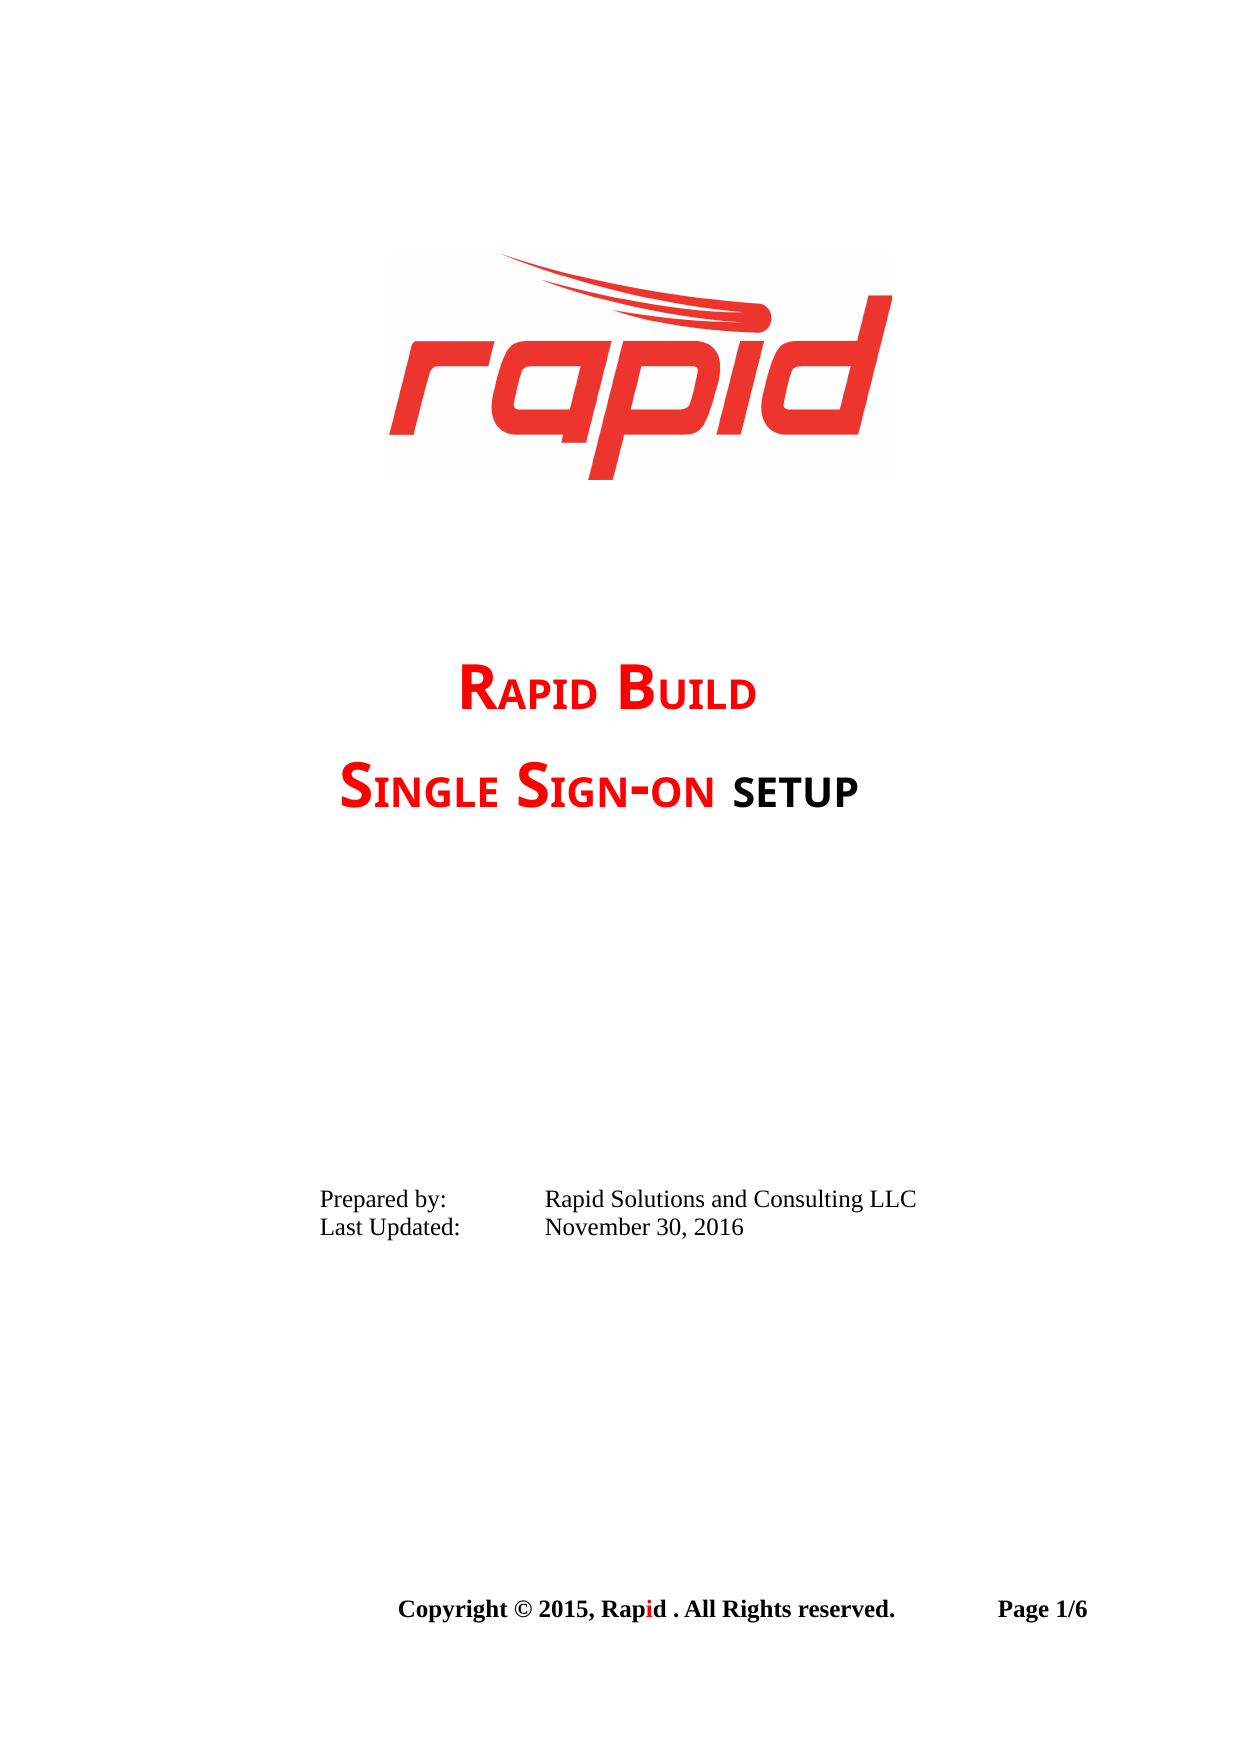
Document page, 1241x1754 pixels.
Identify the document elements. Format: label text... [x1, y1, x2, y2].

text Last Updated: November 30, 2016 [244, 1212, 1087, 1241]
text Prepared by: Rapid Solutions and Consulting LLC [319, 1184, 1087, 1212]
picture [389, 254, 893, 480]
title Single Sign-on setup [169, 740, 1012, 825]
title Rapid Build [169, 643, 1012, 728]
